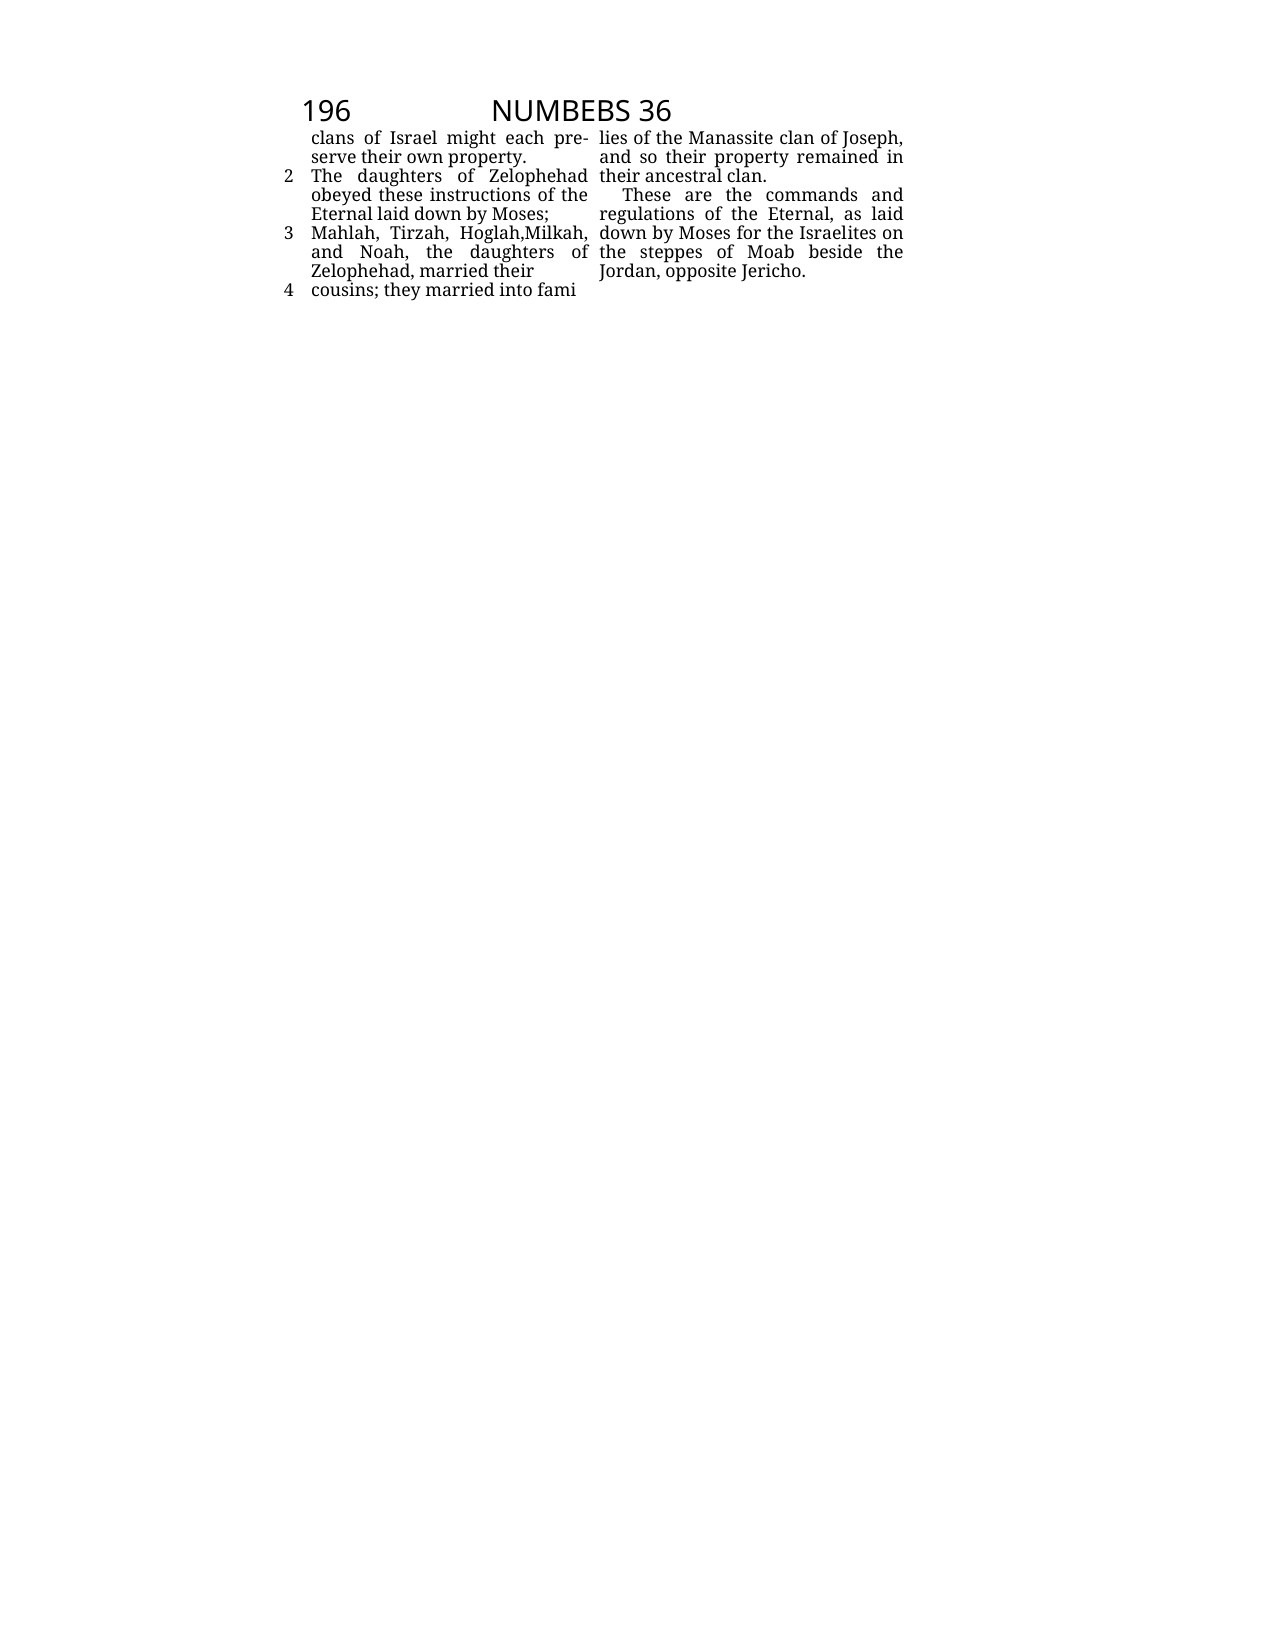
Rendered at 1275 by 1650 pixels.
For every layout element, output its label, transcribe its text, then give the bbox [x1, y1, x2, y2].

list Mahlah, Tirzah, Hoglah,Milkah, and Noah, the daughters of Zelophehad, married their [284, 224, 588, 281]
list The daughters of Zelophehad obeyed these instructions of the Eternal laid down by Moses; [284, 167, 588, 224]
text These are the commands and regulations of the Eternal, as laid down by Moses for the Israel­ites on the steppes of Moab beside the Jordan, opposite Jericho. [599, 186, 904, 281]
text clans of Israel might each pre­serve their own property. [311, 130, 588, 167]
text lies of the Manassite clan of Joseph, and so their property re­mained in their ancestral clan. [599, 129, 904, 186]
list cousins; they married into fami­ [284, 281, 588, 301]
